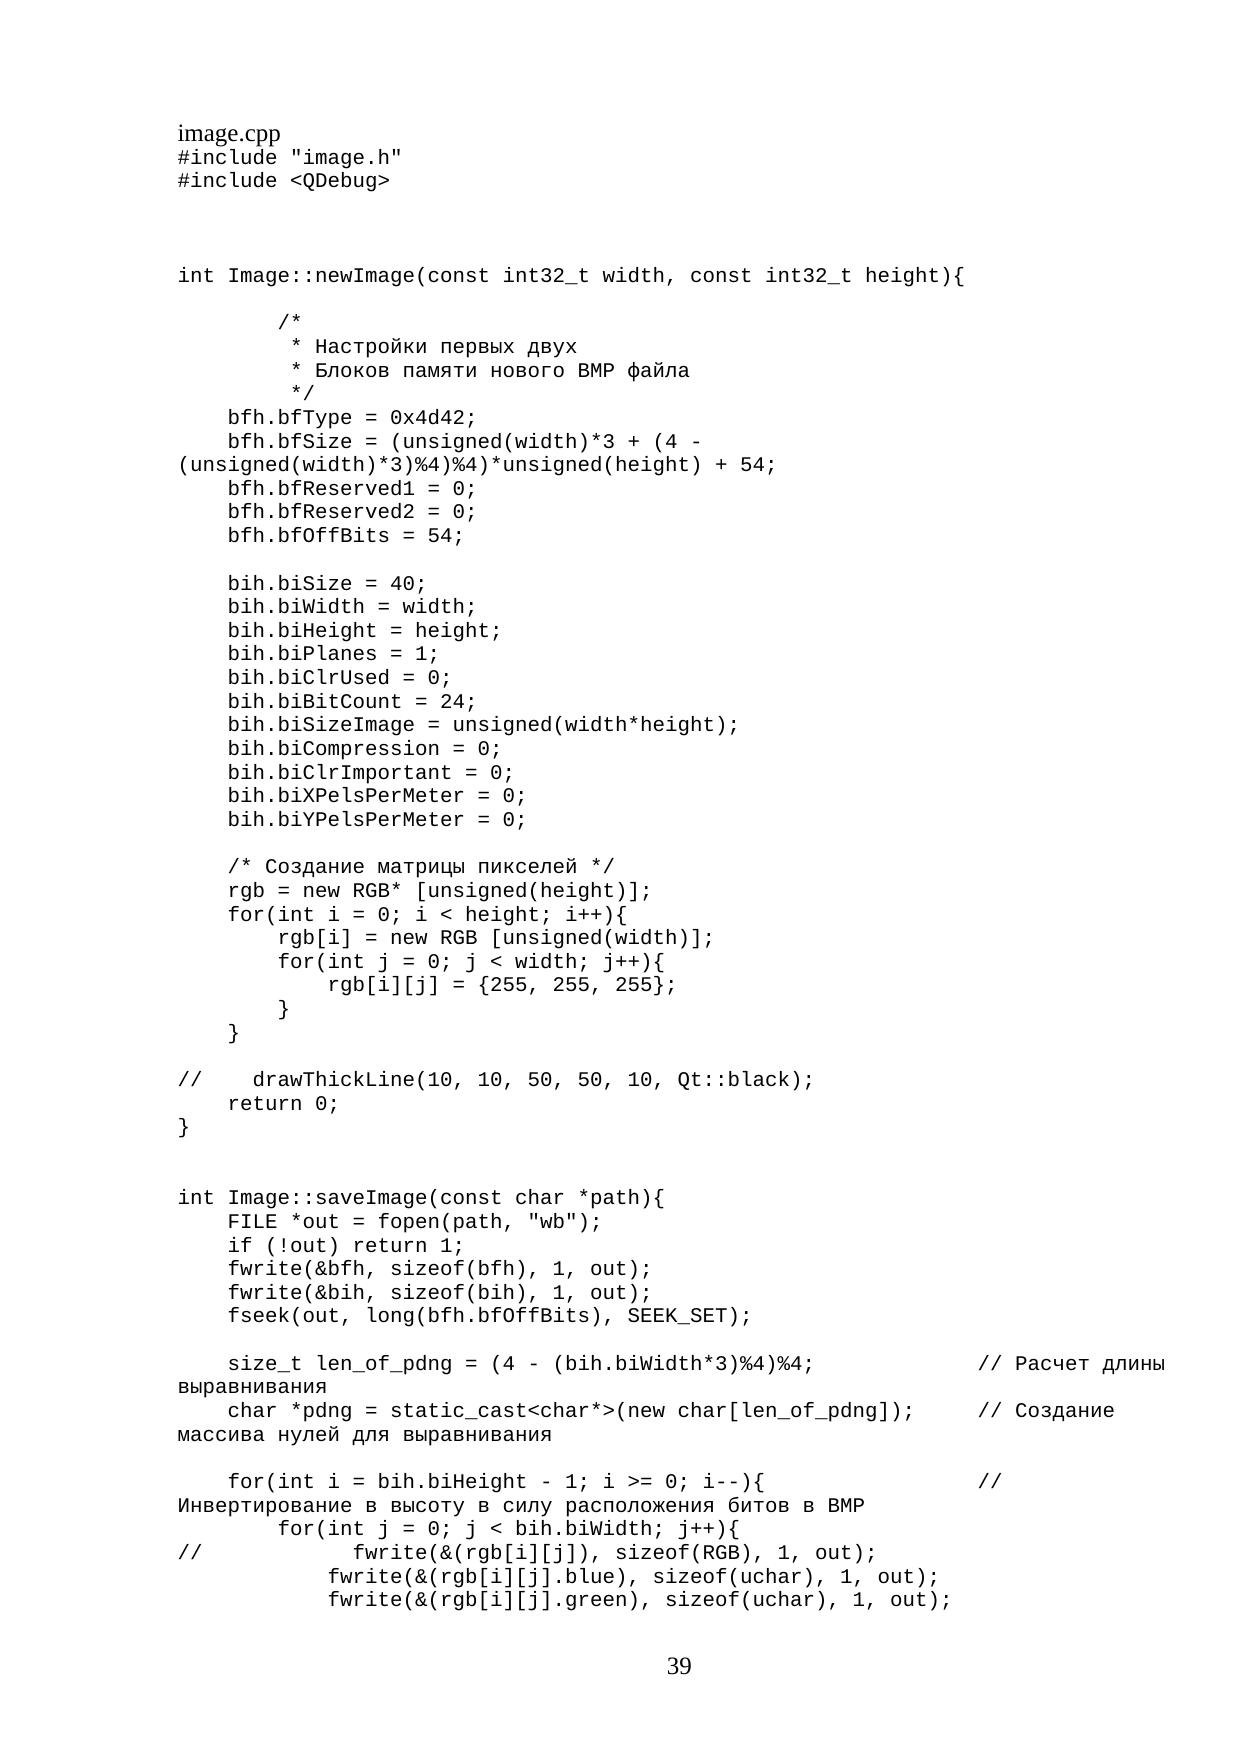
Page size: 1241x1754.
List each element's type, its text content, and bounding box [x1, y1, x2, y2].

text bih.biClrUsed = 0; [177, 667, 1181, 691]
text image.cpp [177, 118, 1181, 147]
text * Блоков памяти нового BMP файла [177, 360, 1181, 383]
text fwrite(&(rgb[i][j].blue), sizeof(uchar), 1, out); [177, 1566, 1181, 1589]
text * Настройки первых двух [177, 336, 1181, 360]
text } [177, 998, 1181, 1022]
text } [177, 1022, 1181, 1045]
text FILE *out = fopen(path, "wb"); [177, 1211, 1181, 1234]
text for(int i = 0; i < height; i++){ [177, 903, 1181, 927]
text int Image::newImage(const int32_t width, const int32_t height){ [177, 265, 1181, 289]
text bih.biClrImportant = 0; [177, 762, 1181, 785]
text #include "image.h" [177, 147, 1181, 171]
text bih.biYPelsPerMeter = 0; [177, 809, 1181, 833]
text bih.biSizeImage = unsigned(width*height); [177, 714, 1181, 738]
text bih.biPlanes = 1; [177, 643, 1181, 667]
text } [177, 1116, 1181, 1140]
text /* [177, 312, 1181, 336]
text bfh.bfType = 0x4d42; [177, 407, 1181, 431]
text bih.biHeight = height; [177, 620, 1181, 643]
text return 0; [177, 1093, 1181, 1116]
text fseek(out, long(bfh.bfOffBits), SEEK_SET); [177, 1306, 1181, 1329]
text bfh.bfReserved2 = 0; [177, 502, 1181, 525]
text #include <QDebug> [177, 171, 1181, 194]
text // fwrite(&(rgb[i][j]), sizeof(RGB), 1, out); [177, 1542, 1181, 1566]
text bih.biXPelsPerMeter = 0; [177, 785, 1181, 809]
text for(int j = 0; j < bih.biWidth; j++){ [177, 1518, 1181, 1542]
text bfh.bfSize = (unsigned(width)*3 + (4 - (unsigned(width)*3)%4)%4)*unsigned(height) + 54; [177, 431, 1181, 478]
text fwrite(&bih, sizeof(bih), 1, out); [177, 1282, 1181, 1306]
text // drawThickLine(10, 10, 50, 50, 10, Qt::black); [177, 1069, 1181, 1093]
text bfh.bfReserved1 = 0; [177, 478, 1181, 502]
text bih.biCompression = 0; [177, 738, 1181, 762]
text int Image::saveImage(const char *path){ [177, 1187, 1181, 1211]
text bih.biWidth = width; [177, 596, 1181, 620]
text fwrite(&bfh, sizeof(bfh), 1, out); [177, 1258, 1181, 1282]
text rgb[i][j] = {255, 255, 255}; [177, 974, 1181, 998]
text bih.biSize = 40; [177, 572, 1181, 596]
text fwrite(&(rgb[i][j].green), sizeof(uchar), 1, out); [177, 1589, 1181, 1613]
text rgb = new RGB* [unsigned(height)]; [177, 880, 1181, 903]
text */ [177, 383, 1181, 407]
text if (!out) return 1; [177, 1234, 1181, 1258]
text rgb[i] = new RGB [unsigned(width)]; [177, 927, 1181, 951]
text char *pdng = static_cast<char*>(new char[len_of_pdng]); // Создание массива нулей для выравнивания [177, 1400, 1181, 1447]
text bfh.bfOffBits = 54; [177, 525, 1181, 549]
text /* Создание матрицы пикселей */ [177, 856, 1181, 880]
text bih.biBitCount = 24; [177, 691, 1181, 714]
text for(int i = bih.biHeight - 1; i >= 0; i--){ // Инвертирование в высоту в силу расположения битов в BMP [177, 1471, 1181, 1518]
text size_t len_of_pdng = (4 - (bih.biWidth*3)%4)%4; // Расчет длины выравнивания [177, 1353, 1181, 1400]
text for(int j = 0; j < width; j++){ [177, 951, 1181, 974]
